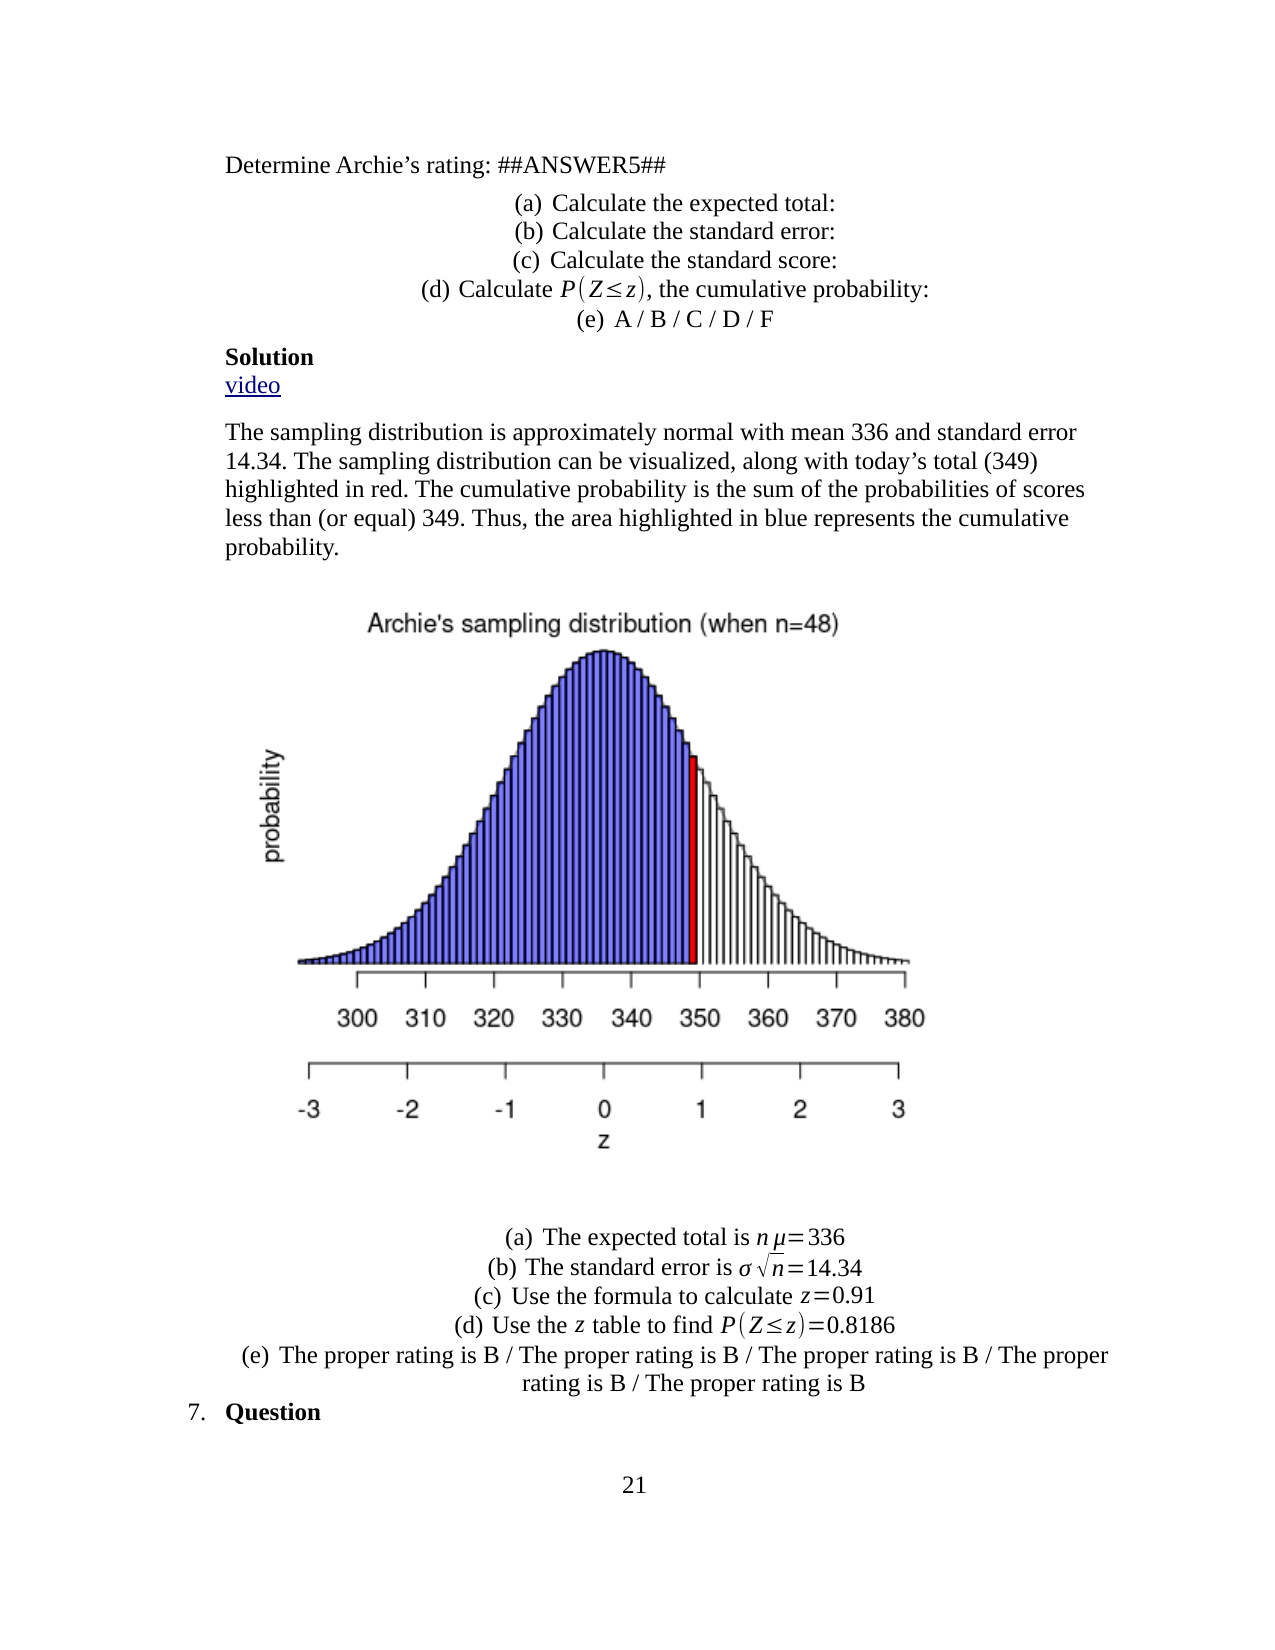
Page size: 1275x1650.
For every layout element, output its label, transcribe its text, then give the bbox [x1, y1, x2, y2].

list The sampling distribution is approximately normal with mean 336 and standard error 14.34. The sampling distribution can be visualized, along with today’s total (349) highlighted in red. The cumulative probability is the sum of the probabilities of scores less than (or equal) 349. Thus, the area highlighted in blue represents the cumulative probability. [187, 417, 1125, 561]
list The expected total is [225, 1222, 1125, 1251]
list The proper rating is B / The proper rating is B / The proper rating is B / The proper rating is B / The proper rating is B [225, 1340, 1125, 1397]
list A / B / C / D / F [225, 304, 1125, 333]
list Calculate the standard error: [225, 216, 1125, 245]
picture [225, 578, 983, 1185]
list Use the formula to calculate [225, 1281, 1125, 1310]
list Determine Archie’s rating: ##ANSWER5## [187, 150, 1125, 179]
list Calculate , the cumulative probability: [225, 274, 1125, 304]
list Calculate the expected total: [225, 188, 1125, 216]
list Solution video [187, 342, 1125, 399]
list Calculate the standard score: [225, 245, 1125, 274]
list Question Random variable is normally distributed with mean and standard deviation . [187, 1397, 1125, 1426]
list The standard error is [225, 1251, 1125, 1281]
list Use the table to find [225, 1310, 1125, 1340]
